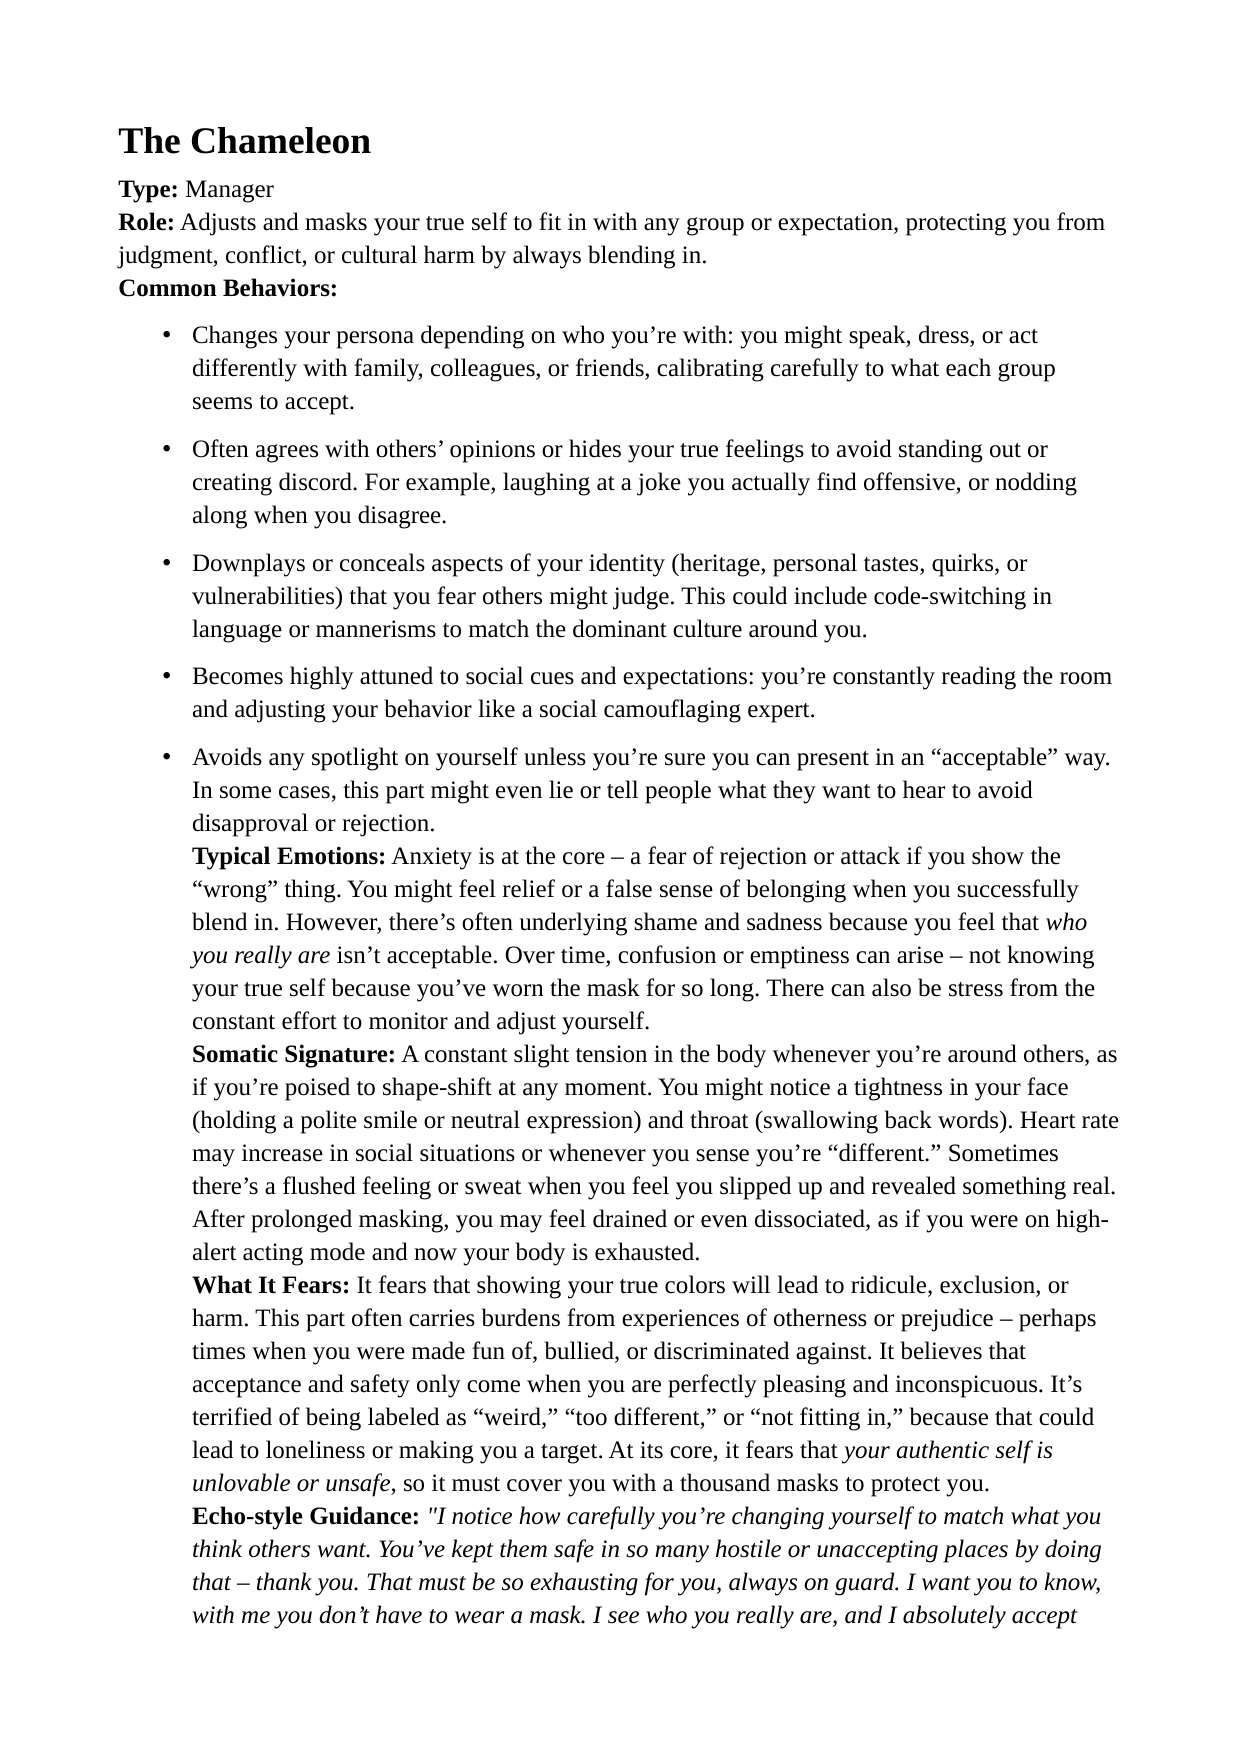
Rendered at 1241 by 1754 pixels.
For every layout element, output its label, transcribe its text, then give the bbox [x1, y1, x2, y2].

list Avoids any spotlight on yourself unless you’re sure you can present in an “acceptable” way. In some cases, this part might even lie or tell people what they want to hear to avoid disapproval or rejection. Typical Emotions: Anxiety is at the core – a fear of rejection or attack if you show the “wrong” thing. You might feel relief or a false sense of belonging when you successfully blend in. However, there’s often underlying shame and sadness because you feel that who you really are isn’t acceptable. Over time, confusion or emptiness can arise – not knowing your true self because you’ve worn the mask for so long. There can also be stress from the constant effort to monitor and adjust yourself. Somatic Signature: A constant slight tension in the body whenever you’re around others, as if you’re poised to shape-shift at any moment. You might notice a tightness in your face (holding a polite smile or neutral expression) and throat (swallowing back words). Heart rate may increase in social situations or whenever you sense you’re “different.” Sometimes there’s a flushed feeling or sweat when you feel you slipped up and revealed something real. After prolonged masking, you may feel drained or even dissociated, as if you were on high-alert acting mode and now your body is exhausted. What It Fears: It fears that showing your true colors will lead to ridicule, exclusion, or harm. This part often carries burdens from experiences of otherness or prejudice – perhaps times when you were made fun of, bullied, or discriminated against. It believes that acceptance and safety only come when you are perfectly pleasing and inconspicuous. It’s terrified of being labeled as “weird,” “too different,” or “not fitting in,” because that could lead to loneliness or making you a target. At its core, it fears that your authentic self is unlovable or unsafe, so it must cover you with a thousand masks to protect you. Echo-style Guidance: "I notice how carefully you’re changing yourself to match what you think others want. You’ve kept them safe in so many hostile or unaccepting places by doing that – thank you. That must be so exhausting for you, always on guard. I want you to know, with me you don’t have to wear a mask. I see who you really are, and I absolutely accept [162, 742, 1122, 1629]
list Changes your persona depending on who you’re with: you might speak, dress, or act differently with family, colleagues, or friends, calibrating carefully to what each group seems to accept. [162, 320, 1122, 415]
list Becomes highly attuned to social cues and expectations: you’re constantly reading the room and adjusting your behavior like a social camouflaging expert. [162, 661, 1122, 723]
list Downplays or conceals aspects of your identity (heritage, personal tastes, quirks, or vulnerabilities) that you fear others might judge. This could include code-switching in language or mannerisms to match the dominant culture around you. [162, 548, 1122, 642]
subtitle The Chameleon [118, 118, 1122, 161]
text Type: Manager Role: Adjusts and masks your true self to fit in with any group or expectation, protecting you from judgment, conflict, or cultural harm by always blending in. Common Behaviors: [118, 174, 1122, 302]
list Often agrees with others’ opinions or hides your true feelings to avoid standing out or creating discord. For example, laughing at a joke you actually find offensive, or nodding along when you disagree. [162, 434, 1122, 529]
